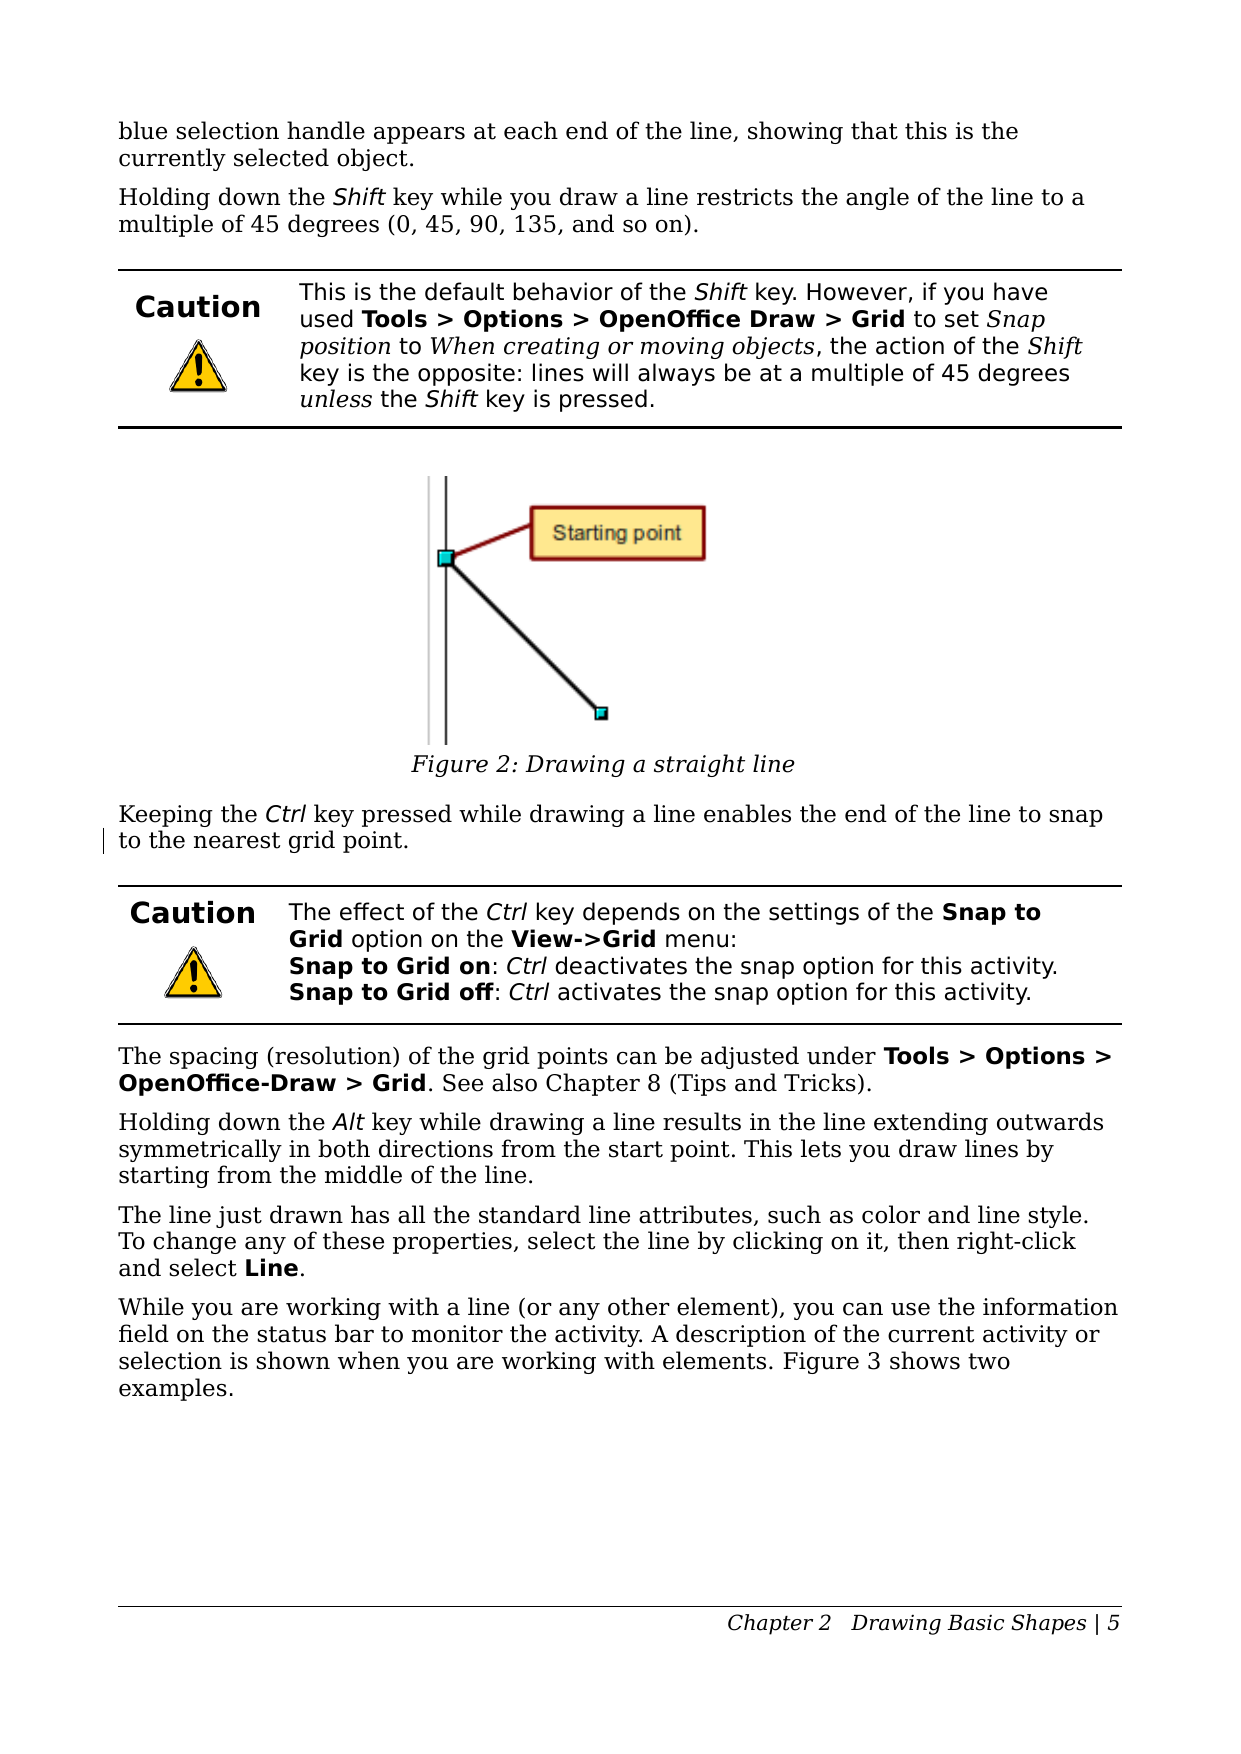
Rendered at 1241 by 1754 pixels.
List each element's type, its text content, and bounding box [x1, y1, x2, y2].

picture [160, 942, 226, 1002]
table_header Caution [118, 887, 267, 1022]
text The line just drawn has all the standard line attributes, such as color and line style. To change any of these properties, select the line by clicking on it, then right-click and select Line. [118, 1202, 1122, 1282]
text Keeping the Ctrl key pressed while drawing a line enables the end of the line to snap to the nearest grid point. [118, 801, 1122, 854]
text Holding down the Alt key while drawing a line results in the line extending outwards symmetrically in both directions from the start point. This lets you draw lines by starting from the middle of the line. [118, 1109, 1122, 1189]
picture [165, 335, 231, 396]
table_header The effect of the Ctrl key depends on the settings of the Snap to Grid option on the View->Grid menu: Snap to Grid on: Ctrl deactivates the snap option for this activity. Snap to Grid off: Ctrl activates the snap option for this activity. [267, 887, 1122, 1022]
text The spacing (resolution) of the grid points can be adjusted under Tools > Options > OpenOffice-Draw > Grid. See also Chapter 8 (Tips and Tricks). [118, 1043, 1122, 1096]
picture [411, 476, 735, 745]
text While you are working with a line (or any other element), you can use the information field on the status bar to monitor the activity. A description of the current activity or selection is shown when you are working with elements. Figure 3 shows two examples. [118, 1294, 1122, 1402]
table_header This is the default behavior of the Shift key. However, if you have used Tools > Options > OpenOffice Draw > Grid to set Snap position to When creating or moving objects, the action of the Shift key is the opposite: lines will always be at a multiple of 45 degrees unless the Shift key is pressed. [278, 271, 1122, 426]
text blue selection handle appears at each end of the line, showing that this is the currently selected object. [118, 118, 1122, 172]
table_header Caution [118, 271, 278, 426]
text Holding down the Shift key while you draw a line restricts the angle of the line to a multiple of 45 degrees (0, 45, 90, 135, and so on). [118, 184, 1122, 238]
text Figure 2: Drawing a straight line [411, 751, 829, 778]
